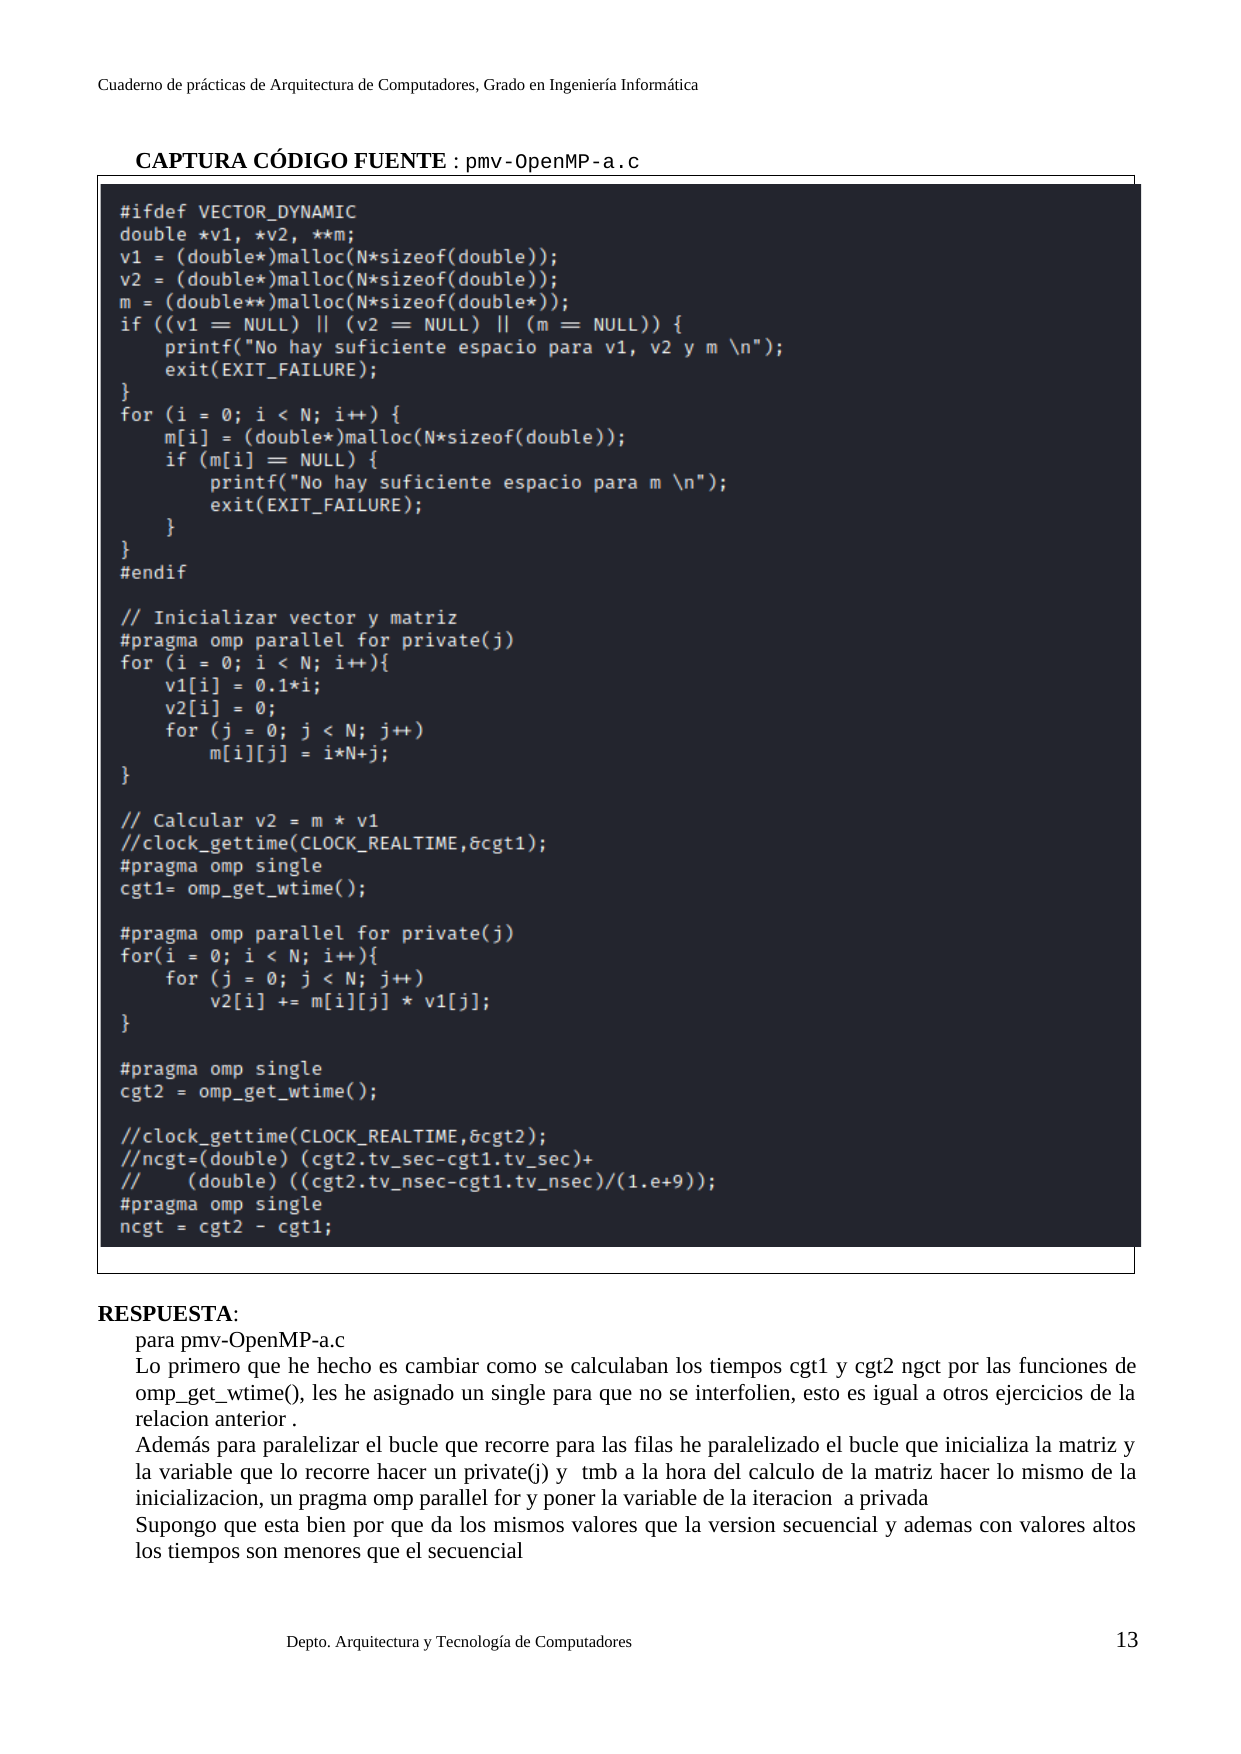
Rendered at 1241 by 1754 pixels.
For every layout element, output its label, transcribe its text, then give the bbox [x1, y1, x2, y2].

text Supongo que esta bien por que da los mismos valores que la version secuencial y ademas con valores altos los tiempos son menores que el secuencial [135, 1511, 1138, 1563]
text Además para paralelizar el bucle que recorre para las filas he paralelizado el bucle que inicializa la matriz y la variable que lo recorre hacer un private(j) y tmb a la hora del calculo de la matriz hacer lo mismo de la inicializacion, un pragma omp parallel for y poner la variable de la iteracion a privada [135, 1432, 1138, 1511]
text RESPUESTA: [98, 1300, 1138, 1326]
table_header [98, 176, 1134, 1272]
picture [100, 184, 1142, 1247]
text Lo primero que he hecho es cambiar como se calculaban los tiempos cgt1 y cgt2 ngct por las funciones de omp_get_wtime(), les he asignado un single para que no se interfolien, esto es igual a otros ejercicios de la relacion anterior . [135, 1352, 1138, 1432]
text para pmv-OpenMP-a.c [135, 1326, 1138, 1352]
text CAPTURA CÓDIGO FUENTE : pmv-OpenMP-a.c [135, 147, 1138, 174]
